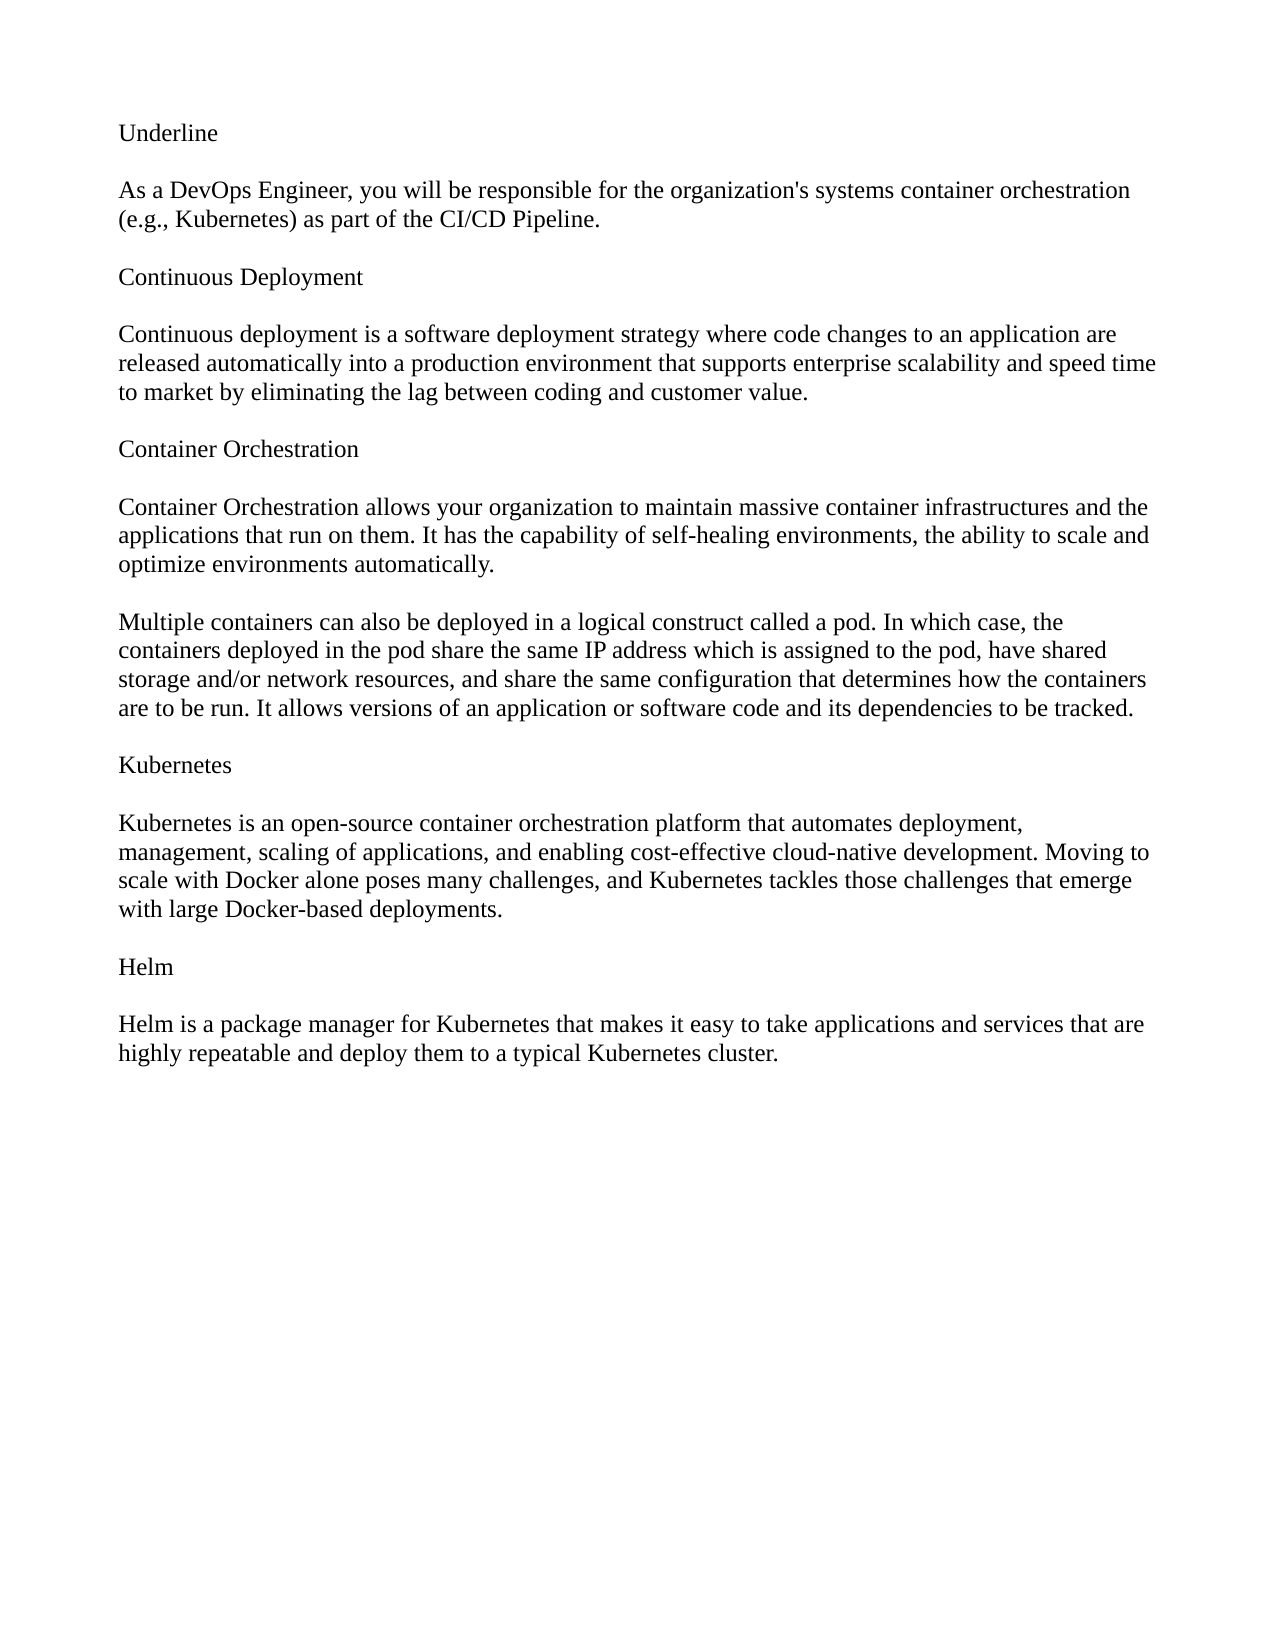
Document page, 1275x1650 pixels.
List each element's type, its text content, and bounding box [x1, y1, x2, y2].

text Underline [118, 118, 1157, 147]
text Kubernetes [118, 751, 1157, 779]
text Helm [118, 952, 1157, 981]
text Kubernetes is an open-source container orchestration platform that automates deployment, management, scaling of applications, and enabling cost-effective cloud-native development. Moving to scale with Docker alone poses many challenges, and Kubernetes tackles those challenges that emerge with large Docker-based deployments. [118, 808, 1157, 923]
text Container Orchestration allows your organization to maintain massive container infrastructures and the applications that run on them. It has the capability of self-healing environments, the ability to scale and optimize environments automatically. [118, 492, 1157, 578]
text Multiple containers can also be deployed in a logical construct called a pod. In which case, the containers deployed in the pod share the same IP address which is assigned to the pod, have shared storage and/or network resources, and share the same configuration that determines how the containers are to be run. It allows versions of an application or software code and its dependencies to be tracked. [118, 607, 1157, 722]
text Container Orchestration [118, 434, 1157, 463]
text As a DevOps Engineer, you will be responsible for the organization's systems container orchestration (e.g., Kubernetes) as part of the CI/CD Pipeline. [118, 176, 1157, 233]
text Helm is a package manager for Kubernetes that makes it easy to take applications and services that are highly repeatable and deploy them to a typical Kubernetes cluster. [118, 1009, 1157, 1067]
text Continuous deployment is a software deployment strategy where code changes to an application are released automatically into a production environment that supports enterprise scalability and speed time to market by eliminating the lag between coding and customer value. [118, 319, 1157, 406]
text Continuous Deployment [118, 262, 1157, 291]
